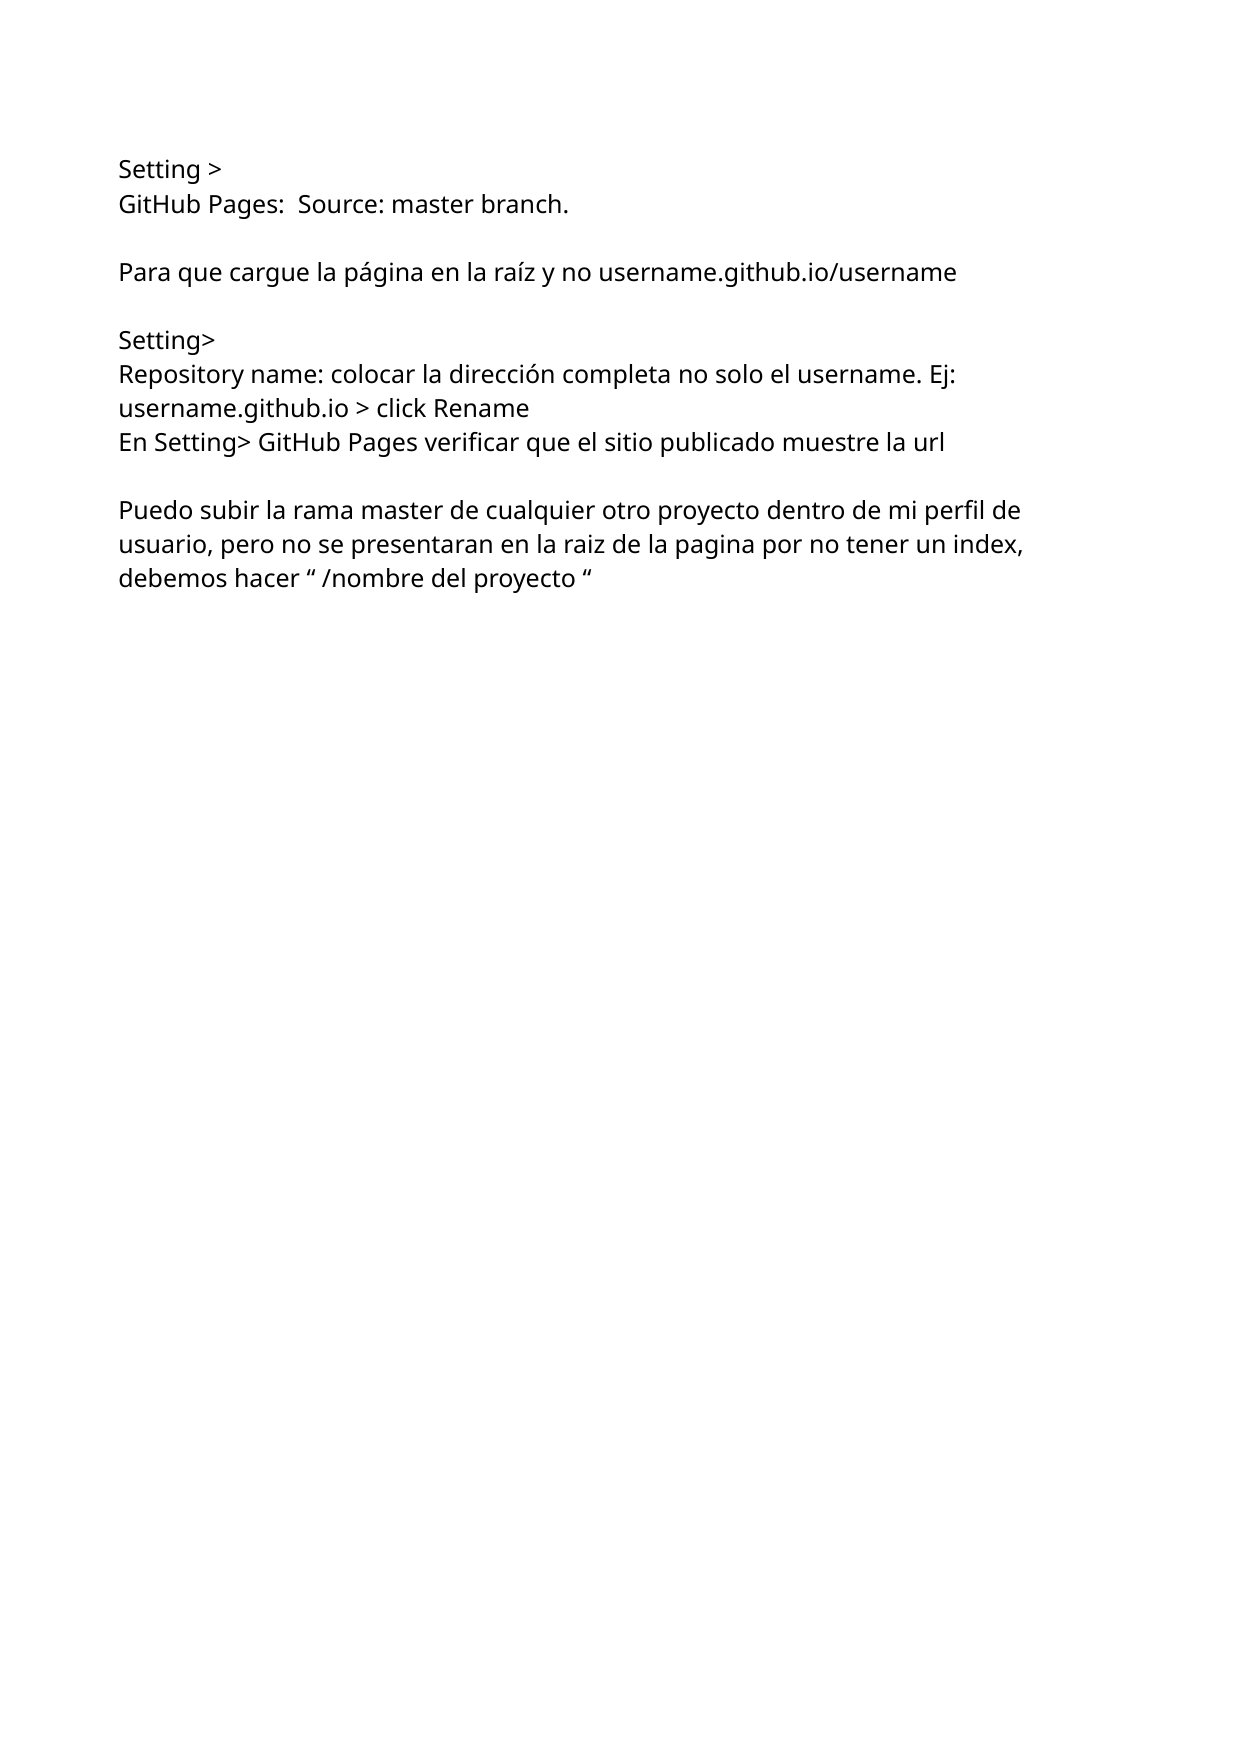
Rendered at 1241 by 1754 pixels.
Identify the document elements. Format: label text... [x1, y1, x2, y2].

text En Setting> GitHub Pages verificar que el sitio publicado muestre la url [118, 425, 1122, 459]
text GitHub Pages: Source: master branch. [118, 186, 1122, 220]
text Repository name: colocar la dirección completa no solo el username. Ej: username.github.io > click Rename [118, 357, 1122, 425]
text Setting > [118, 152, 1122, 186]
text Para que cargue la página en la raíz y no username.github.io/username [118, 254, 1122, 288]
text Setting> [118, 322, 1122, 357]
text Puedo subir la rama master de cualquier otro proyecto dentro de mi perfil de usuario, pero no se presentaran en la raiz de la pagina por no tener un index, debemos hacer “ /nombre del proyecto “ [118, 493, 1122, 595]
